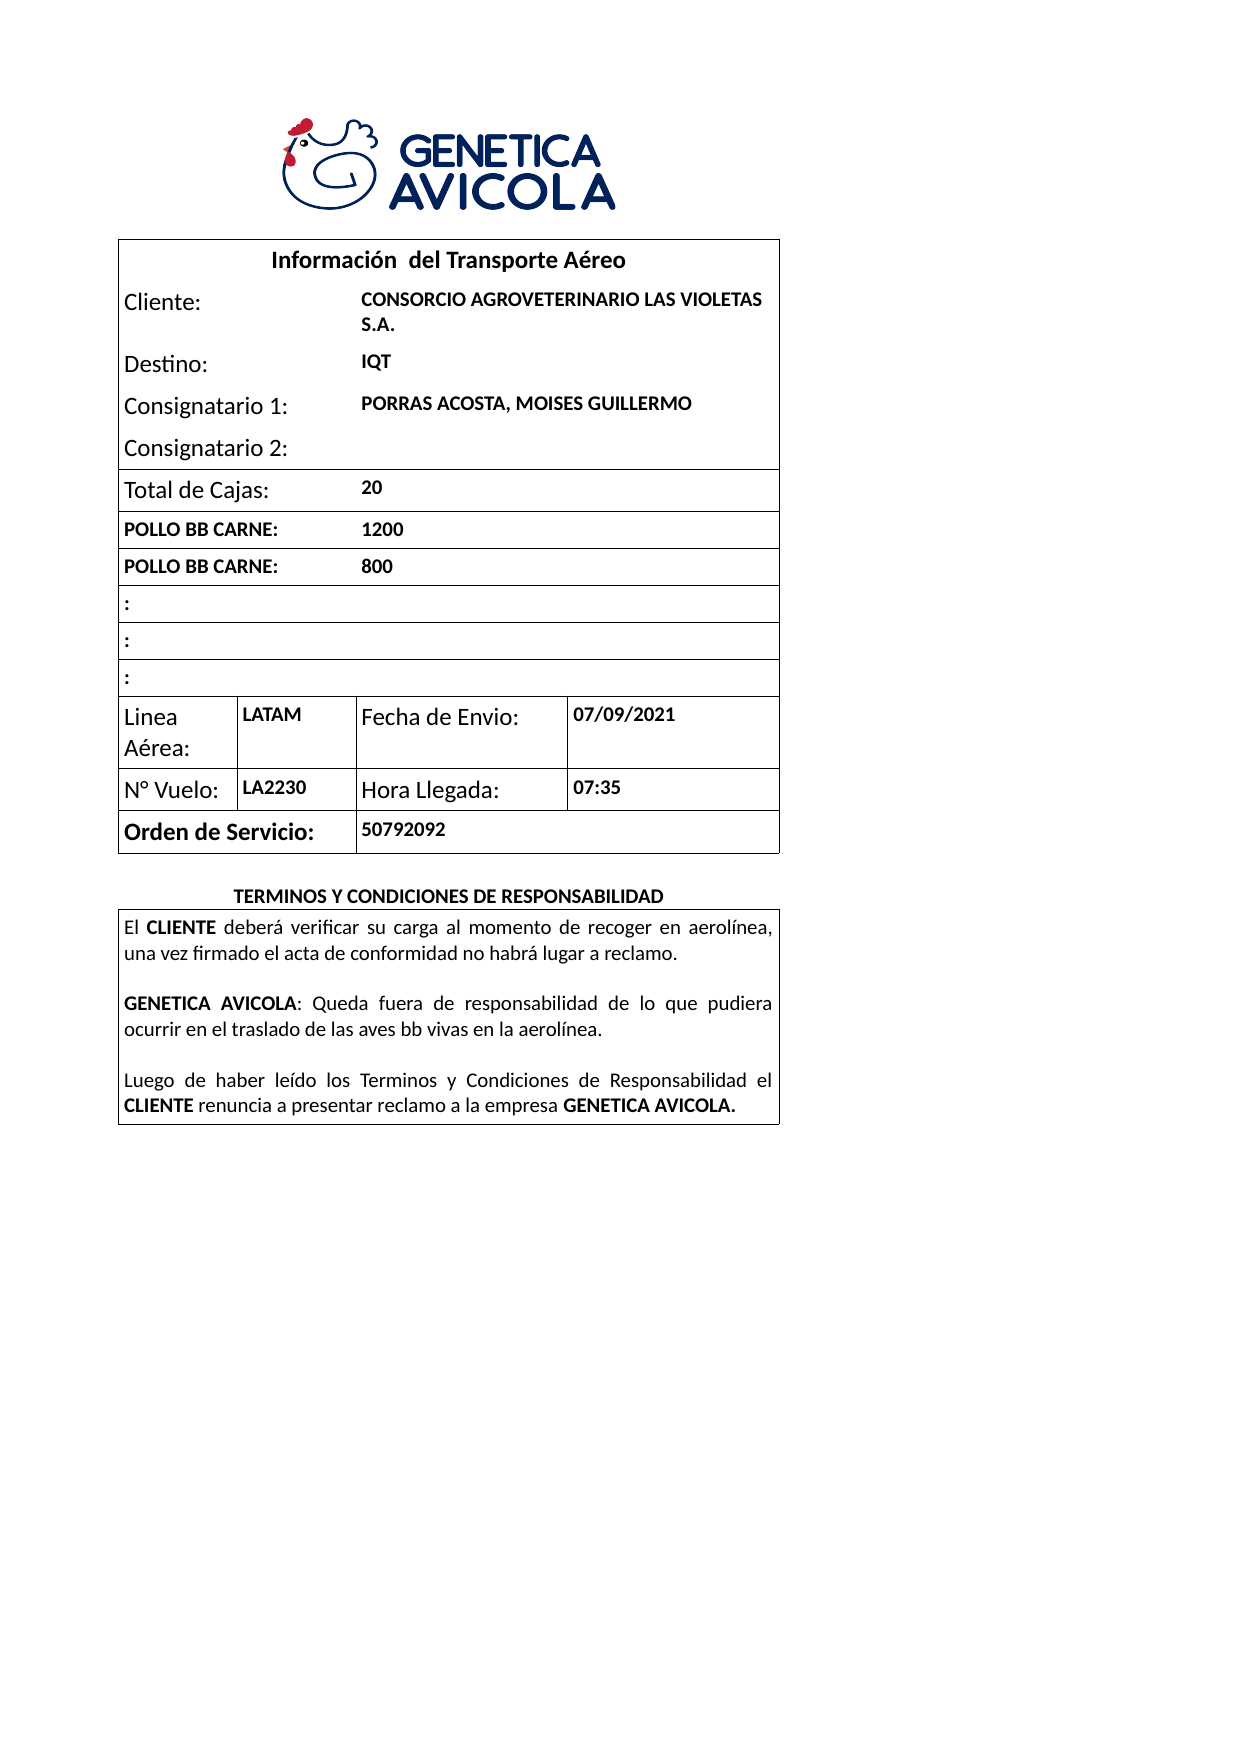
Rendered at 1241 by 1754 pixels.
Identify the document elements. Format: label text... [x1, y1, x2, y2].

table_cell El CLIENTE deberá verificar su carga al momento de recoger en aerolínea, una vez firmado el acta de conformidad no habrá lugar a reclamo. GENETICA AVICOLA: Queda fuera de responsabilidad de lo que pudiera ocurrir en el traslado de las aves bb vivas en la aerolínea. Luego de haber leído los Terminos y Condiciones de Responsabilidad el CLIENTE renuncia a presentar reclamo a la empresa GENETICA AVICOLA. [119, 910, 779, 1123]
table_cell [356, 427, 779, 469]
table_cell Destino: [119, 343, 356, 385]
table_cell 07:35 [568, 769, 779, 810]
table_cell Consignatario 1: [119, 385, 356, 427]
table_cell LA2230 [238, 769, 356, 810]
table_cell : [119, 586, 356, 622]
table_cell Linea Aérea: [119, 697, 237, 768]
table_cell TERMINOS Y CONDICIONES DE RESPONSABILIDAD [118, 854, 779, 908]
table_cell CONSORCIO AGROVETERINARIO LAS VIOLETAS S.A. [356, 281, 779, 343]
table_cell [356, 586, 779, 622]
table_cell Cliente: [119, 281, 356, 343]
table_cell 1200 [356, 512, 779, 548]
table_cell : [119, 623, 356, 659]
table_header Información del Transporte Aéreo [119, 240, 779, 281]
table_cell Consignatario 2: [119, 427, 356, 469]
table_cell N° Vuelo: [119, 769, 237, 810]
table_cell : [119, 660, 356, 696]
table_cell LATAM [238, 697, 356, 768]
table_cell POLLO BB CARNE: [119, 549, 356, 585]
table_cell Orden de Servicio: [119, 811, 356, 852]
table_cell IQT [356, 343, 779, 385]
table_cell POLLO BB CARNE: [119, 512, 356, 548]
table_cell [356, 660, 779, 696]
table_cell [356, 623, 779, 659]
table_cell Hora Llegada: [357, 769, 567, 810]
picture [282, 118, 616, 210]
table_cell 50792092 [357, 811, 779, 852]
table_cell Fecha de Envio: [357, 697, 567, 768]
table_cell 800 [356, 549, 779, 585]
table_cell PORRAS ACOSTA, MOISES GUILLERMO [356, 385, 779, 427]
table_cell 20 [356, 470, 779, 511]
table_cell Total de Cajas: [119, 470, 356, 511]
table_cell 07/09/2021 [568, 697, 779, 768]
